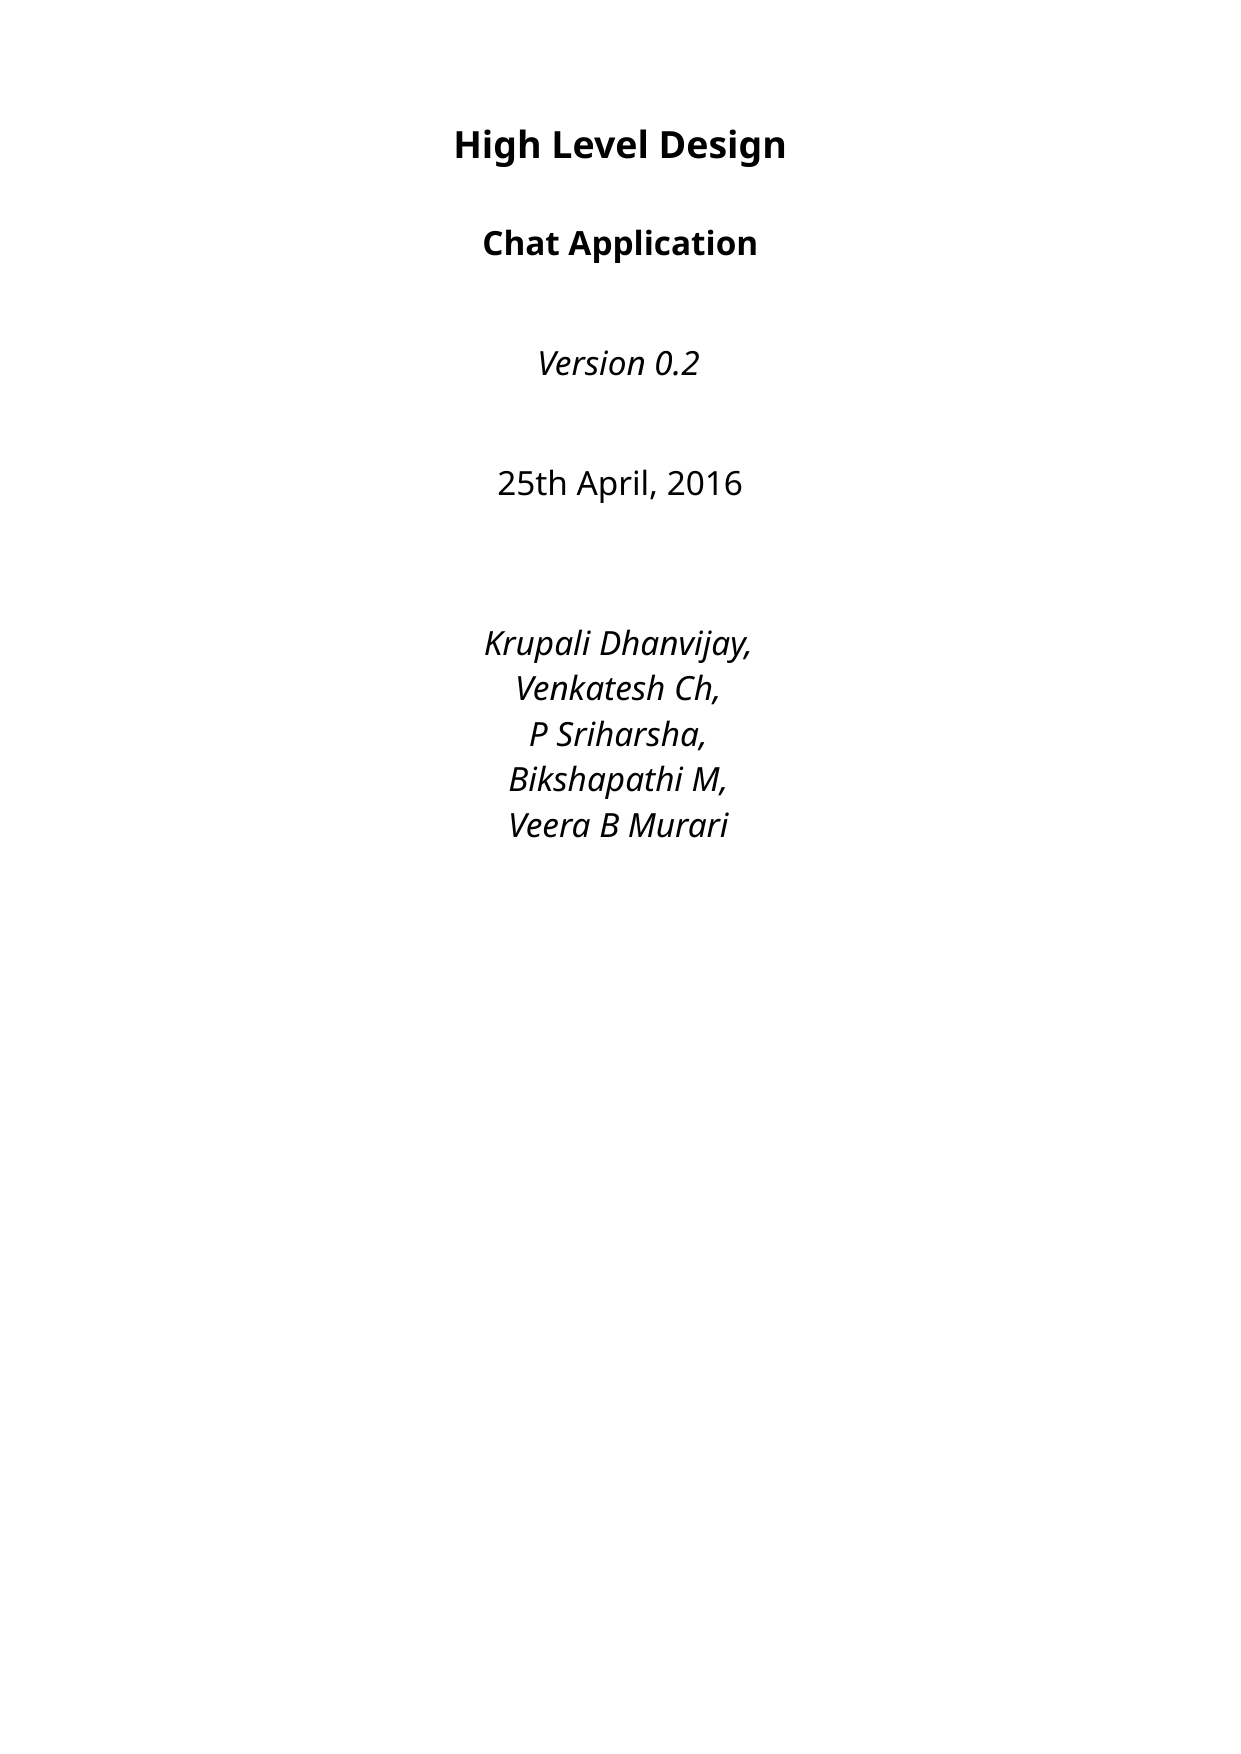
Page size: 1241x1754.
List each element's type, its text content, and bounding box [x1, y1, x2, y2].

text Bikshapathi M, [118, 756, 1122, 801]
text Venkatesh Ch, [118, 665, 1122, 711]
text P Sriharsha, [118, 711, 1122, 756]
text Version 0.2 [118, 340, 1122, 385]
text Chat Application [118, 220, 1122, 266]
text High Level Design [118, 118, 1122, 169]
text Krupali Dhanvijay, [118, 620, 1122, 665]
text 25th April, 2016 [118, 459, 1122, 505]
text Veera B Murari [118, 801, 1122, 847]
